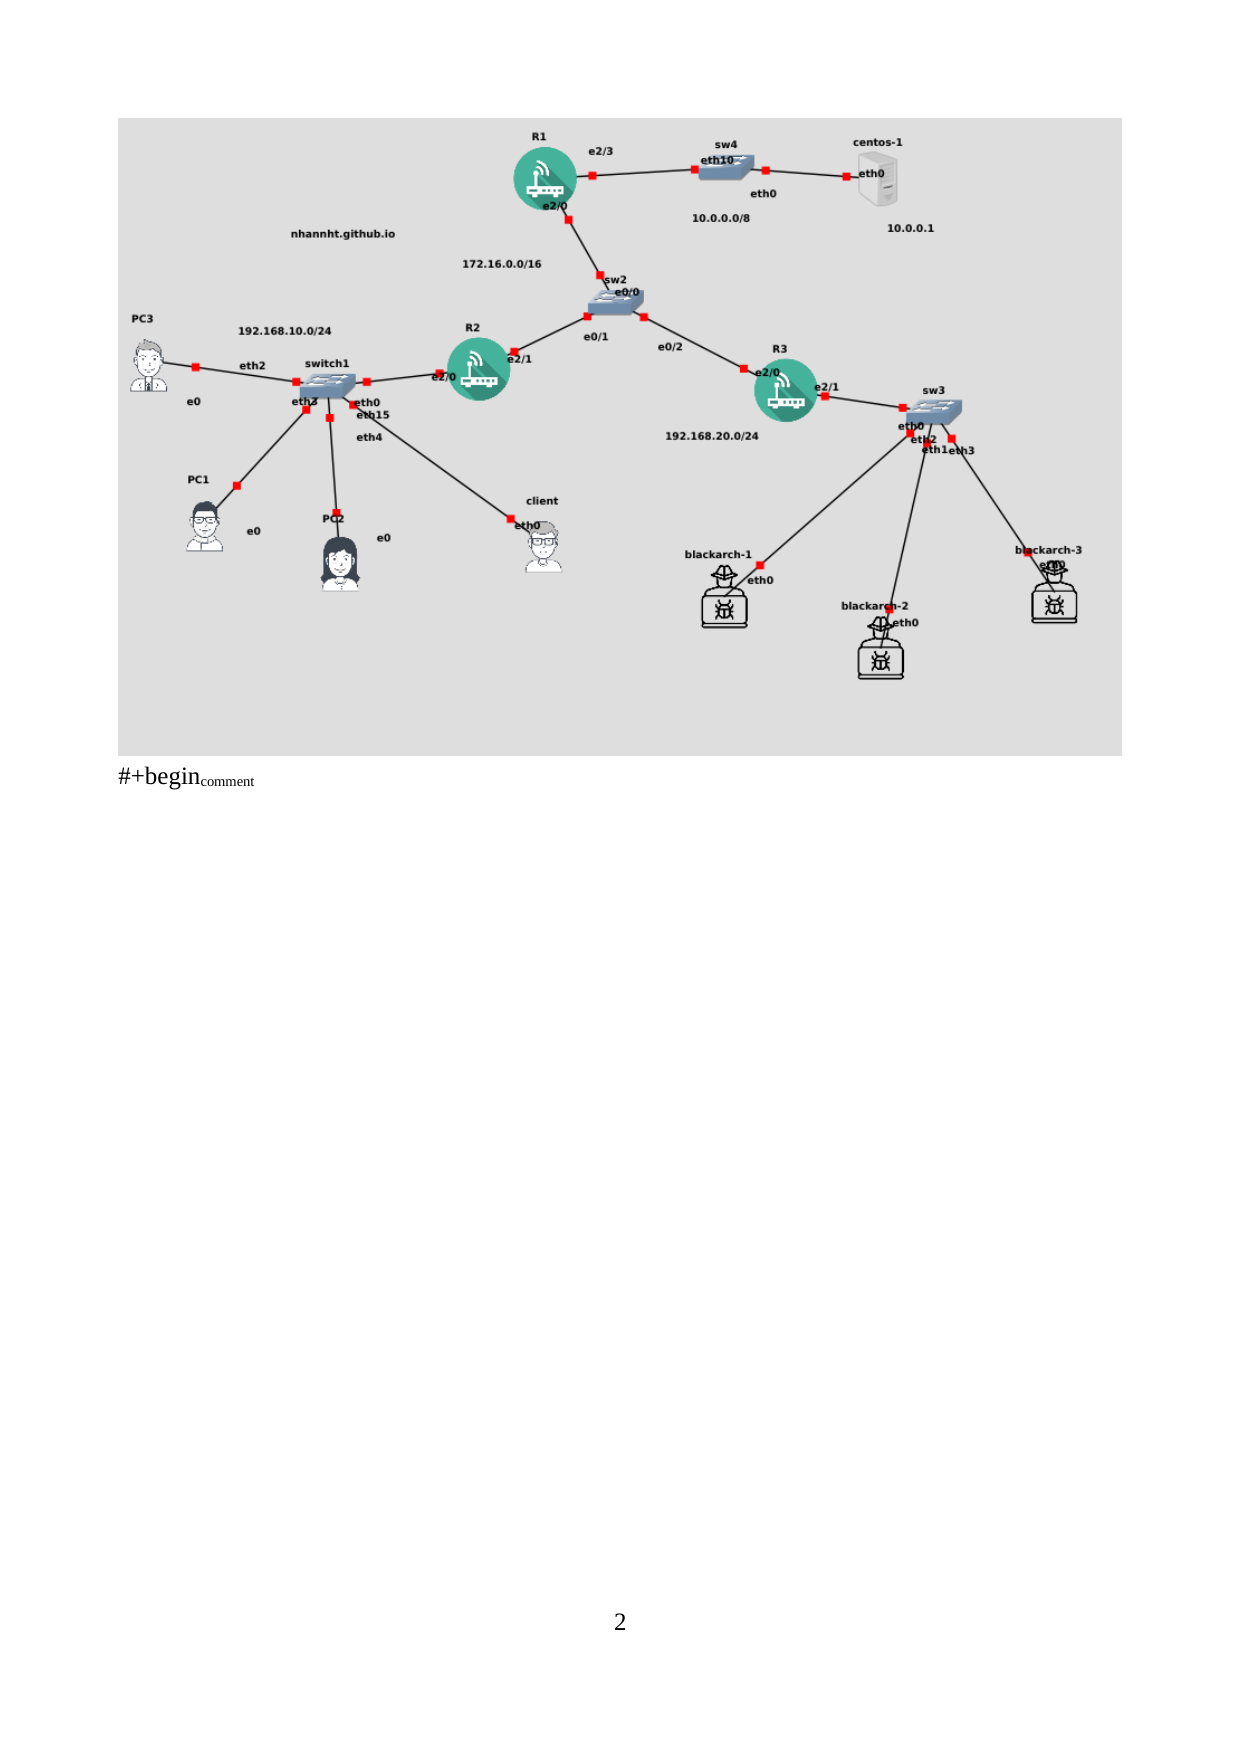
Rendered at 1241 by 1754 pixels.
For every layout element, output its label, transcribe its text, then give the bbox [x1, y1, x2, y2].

text #+begincomment [118, 756, 1122, 789]
